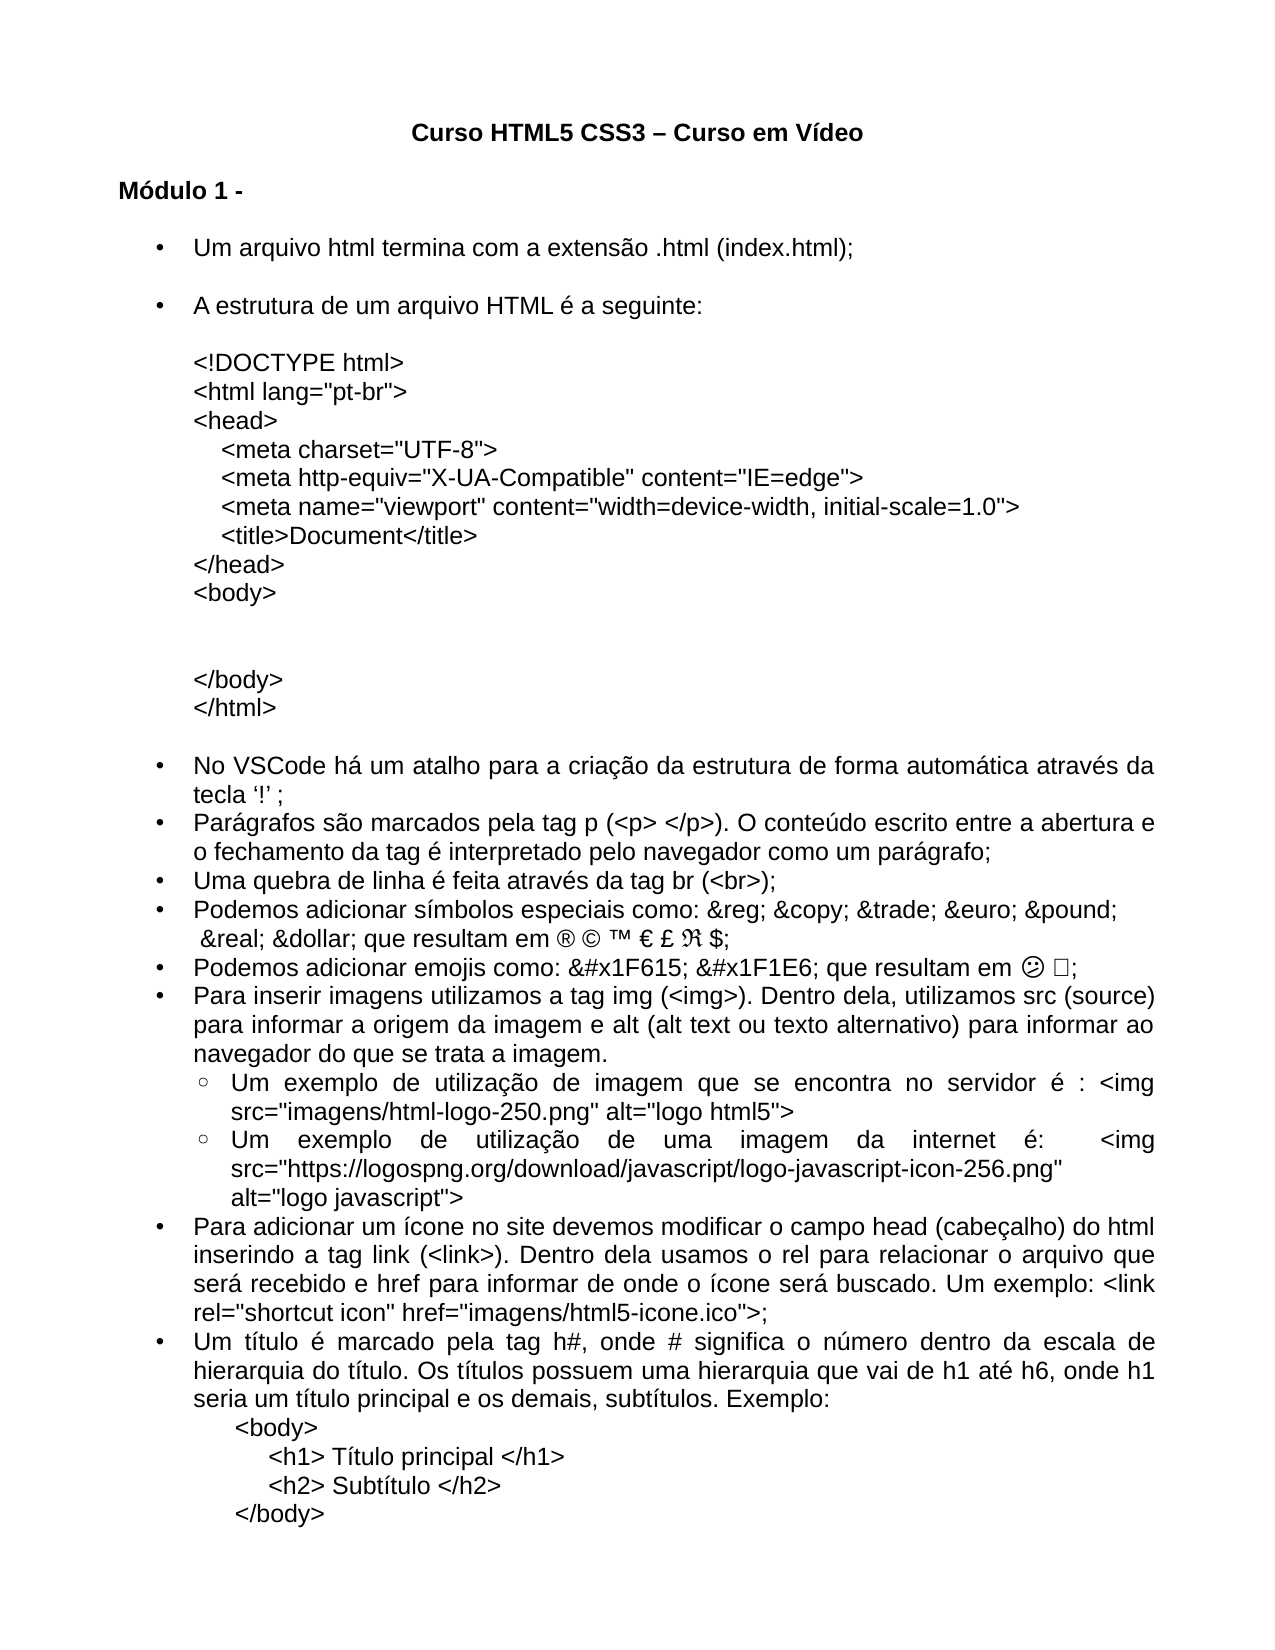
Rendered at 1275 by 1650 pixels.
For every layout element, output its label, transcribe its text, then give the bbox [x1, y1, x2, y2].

list Um exemplo de utilização de uma imagem da internet é: <img src="https://logospng.org/download/javascript/logo-javascript-icon-256.png" alt="logo javascript"> [193, 1125, 1157, 1212]
list Parágrafos são marcados pela tag p (<p> </p>). O conteúdo escrito entre a abertura e o fechamento da tag é interpretado pelo navegador como um parágrafo; [156, 808, 1157, 866]
list Um arquivo html termina com a extensão .html (index.html); [156, 233, 1157, 262]
list Podemos adicionar emojis como: &#x1F615; &#x1F1E6; que resultam em 😕 🇦; [156, 952, 1157, 981]
list Um exemplo de utilização de imagem que se encontra no servidor é : <img src="imagens/html-logo-250.png" alt="logo html5"> [193, 1068, 1157, 1125]
list </head> [156, 549, 1157, 578]
list <!DOCTYPE html> [156, 348, 1157, 377]
list Podemos adicionar símbolos especiais como: &reg; &copy; &trade; &euro; &pound; [156, 895, 1157, 924]
list <meta name="viewport" content="width=device-width, initial-scale=1.0"> [156, 492, 1157, 521]
list <body> [156, 578, 1157, 607]
list <html lang="pt-br"> [156, 377, 1157, 406]
text Curso HTML5 CSS3 – Curso em Vídeo [118, 118, 1157, 147]
list <meta http-equiv="X-UA-Compatible" content="IE=edge"> [156, 463, 1157, 492]
list No VSCode há um atalho para a criação da estrutura de forma automática através da tecla ‘!’ ; [156, 751, 1157, 808]
text Módulo 1 - [118, 176, 1157, 204]
list <title>Document</title> [156, 521, 1157, 549]
list A estrutura de um arquivo HTML é a seguinte: [156, 291, 1157, 319]
list </html> [156, 693, 1157, 722]
list Uma quebra de linha é feita através da tag br (<br>); [156, 866, 1157, 895]
list <head> [156, 406, 1157, 434]
list <h1> Título principal </h1> [231, 1442, 1157, 1471]
list </body> [156, 1499, 1157, 1528]
list <h2> Subtítulo </h2> [231, 1471, 1157, 1499]
list Para inserir imagens utilizamos a tag img (<img>). Dentro dela, utilizamos src (source) para informar a origem da imagem e alt (alt text ou texto alternativo) para informar ao navegador do que se trata a imagem. [156, 981, 1157, 1068]
list <meta charset="UTF-8"> [156, 434, 1157, 463]
list Um título é marcado pela tag h#, onde # significa o número dentro da escala de hierarquia do título. Os títulos possuem uma hierarquia que vai de h1 até h6, onde h1 seria um título principal e os demais, subtítulos. Exemplo: [156, 1327, 1157, 1413]
list <body> [156, 1413, 1157, 1442]
list Para adicionar um ícone no site devemos modificar o campo head (cabeçalho) do html inserindo a tag link (<link>). Dentro dela usamos o rel para relacionar o arquivo que será recebido e href para informar de onde o ícone será buscado. Um exemplo: <link rel="shortcut icon" href="imagens/html5-icone.ico">; [156, 1212, 1157, 1327]
list &real; &dollar; que resultam em ® © ™ € £ ℜ $; [156, 924, 1157, 952]
list </body> [156, 664, 1157, 693]
